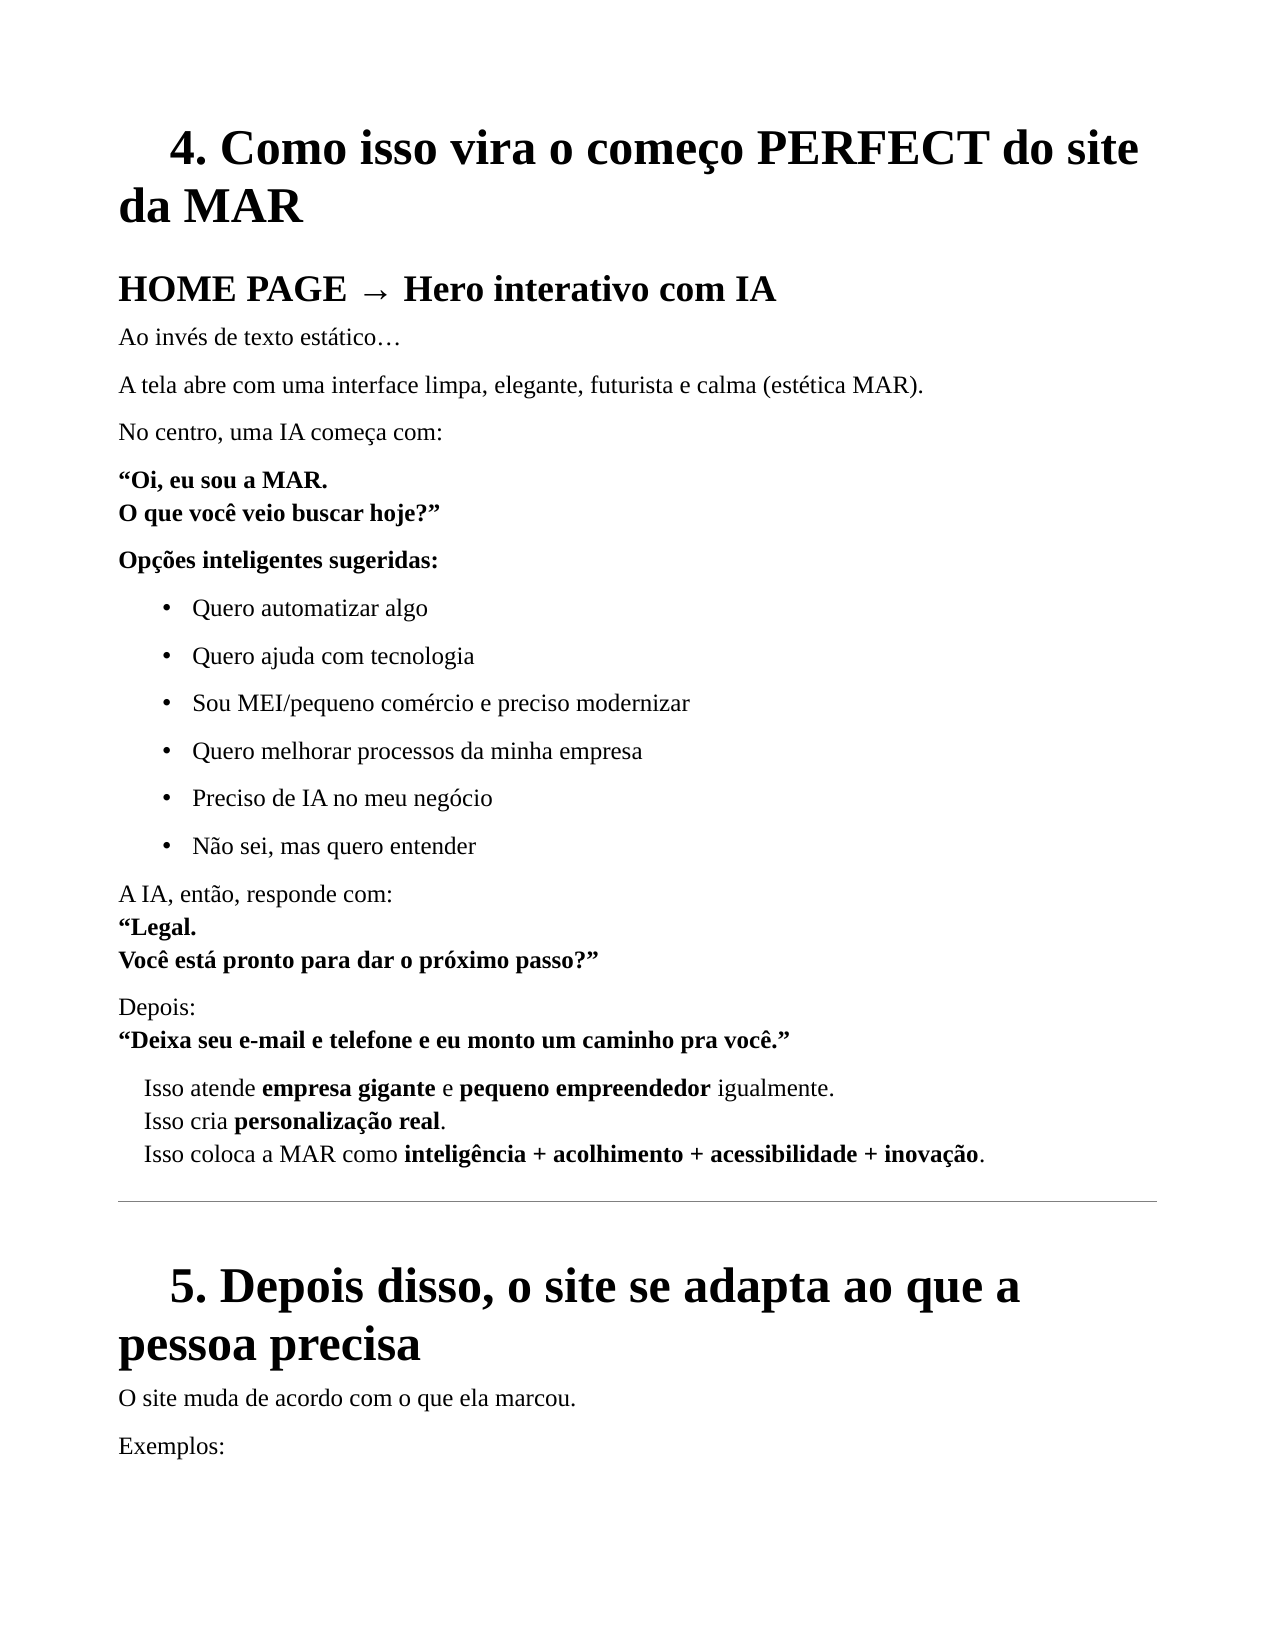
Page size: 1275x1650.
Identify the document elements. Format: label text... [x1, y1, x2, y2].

text “Oi, eu sou a MAR. O que você veio buscar hoje?” [118, 465, 1157, 527]
list Sou MEI/pequeno comércio e preciso modernizar [162, 688, 1157, 717]
text Ao invés de texto estático… [118, 322, 1157, 351]
list Quero melhorar processos da minha empresa [162, 736, 1157, 765]
list Preciso de IA no meu negócio [162, 783, 1157, 812]
list Quero ajuda com tecnologia [162, 641, 1157, 669]
text A tela abre com uma interface limpa, elegante, futurista e calma (estética MAR). [118, 370, 1157, 398]
subtitle HOME PAGE → Hero interativo com IA [118, 266, 1157, 309]
text 📌 Isso atende empresa gigante e pequeno empreendedor igualmente. 📌 Isso cria personalização real. 📌 Isso coloca a MAR como inteligência + acolhimento + acessibilidade + inovação. [118, 1073, 1157, 1168]
list Não sei, mas quero entender [162, 831, 1157, 860]
text No centro, uma IA começa com: [118, 417, 1157, 446]
subtitle 🧠 5. Depois disso, o site se adapta ao que a pessoa precisa [118, 1256, 1157, 1371]
text Depois: “Deixa seu e-mail e telefone e eu monto um caminho pra você.” [118, 992, 1157, 1054]
text Exemplos: [118, 1431, 1157, 1460]
text A IA, então, responde com: “Legal. Você está pronto para dar o próximo passo?” [118, 879, 1157, 973]
text O site muda de acordo com o que ela marcou. [118, 1383, 1157, 1412]
list Quero automatizar algo [162, 593, 1157, 622]
text Opções inteligentes sugeridas: [118, 546, 1157, 574]
subtitle 🔥 4. Como isso vira o começo PERFECT do site da MAR [118, 118, 1157, 233]
